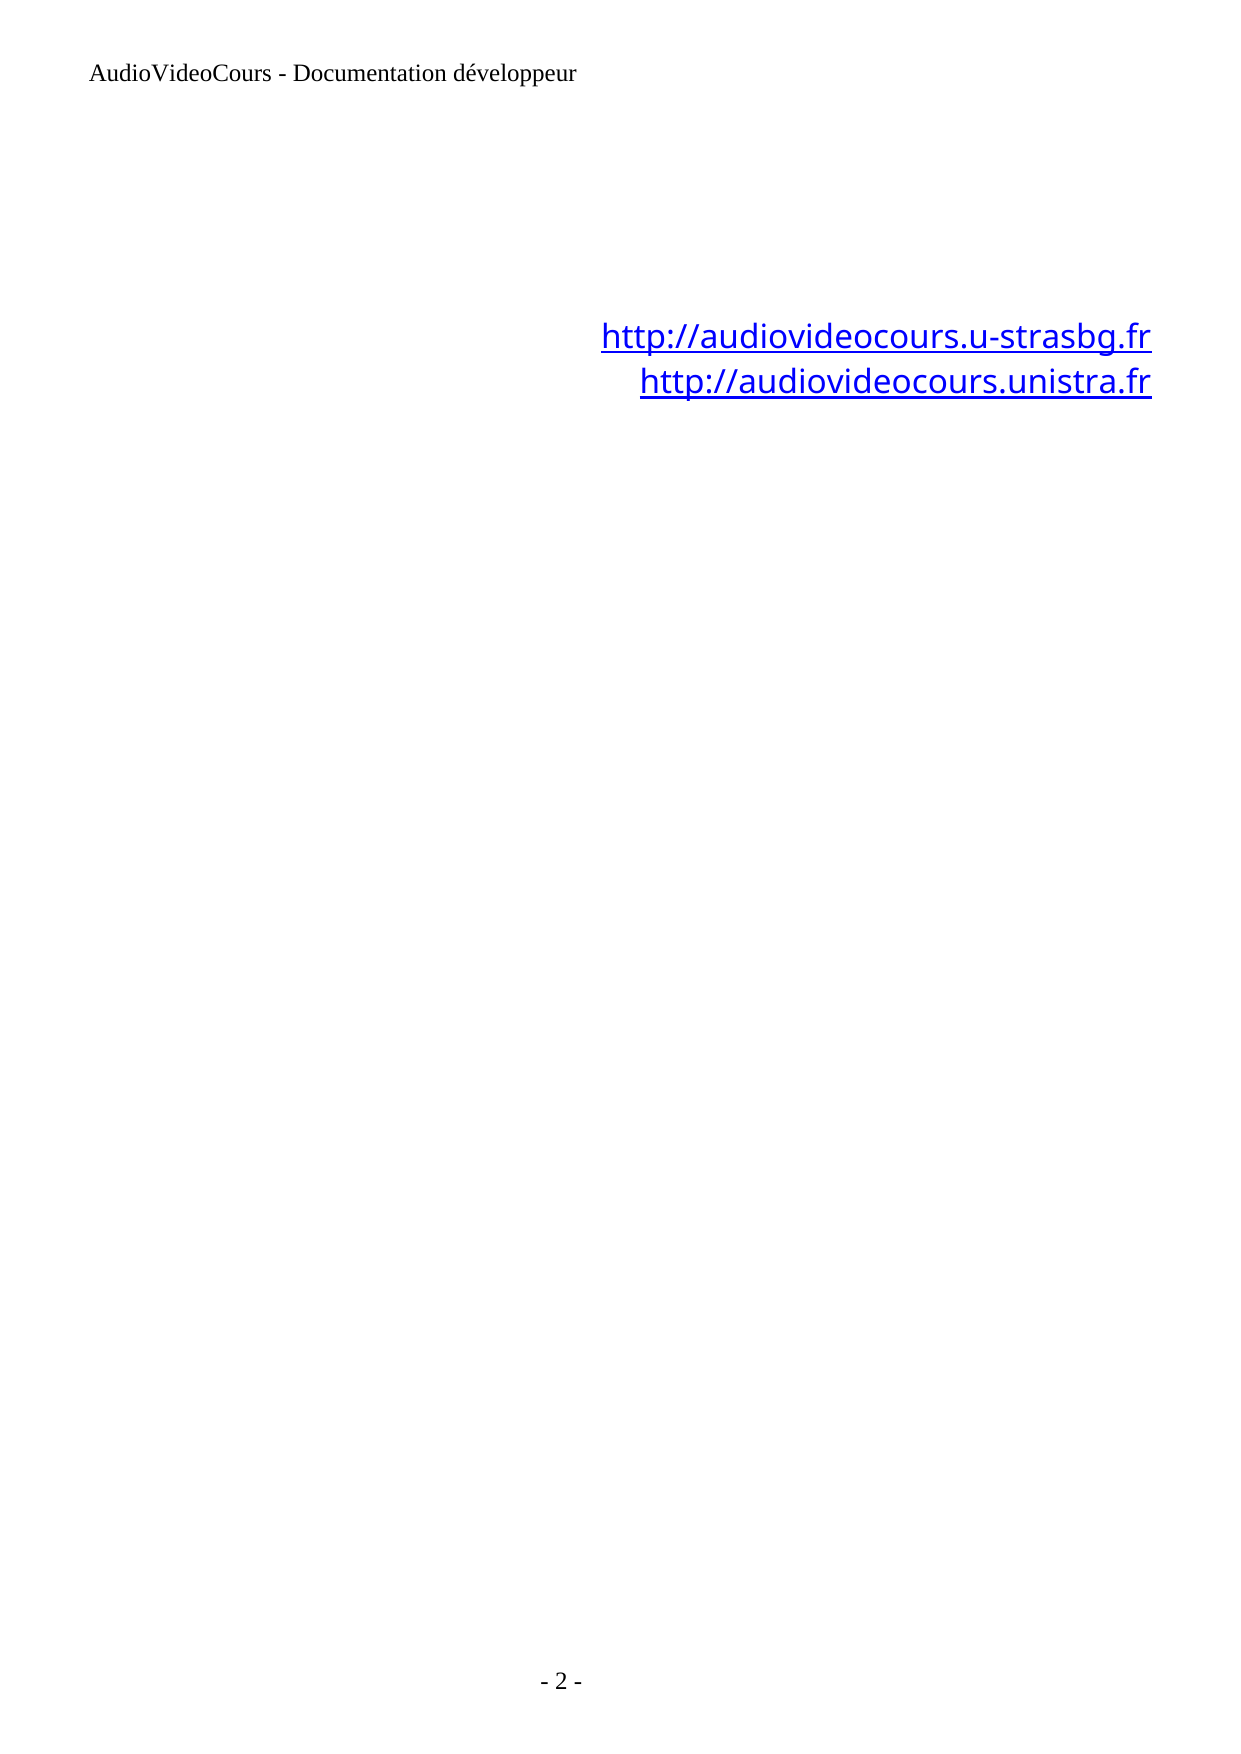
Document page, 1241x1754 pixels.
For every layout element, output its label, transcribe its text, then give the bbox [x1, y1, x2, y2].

text http://audiovideocours.unistra.fr [88, 358, 1152, 403]
text http://audiovideocours.u-strasbg.fr [88, 312, 1152, 358]
